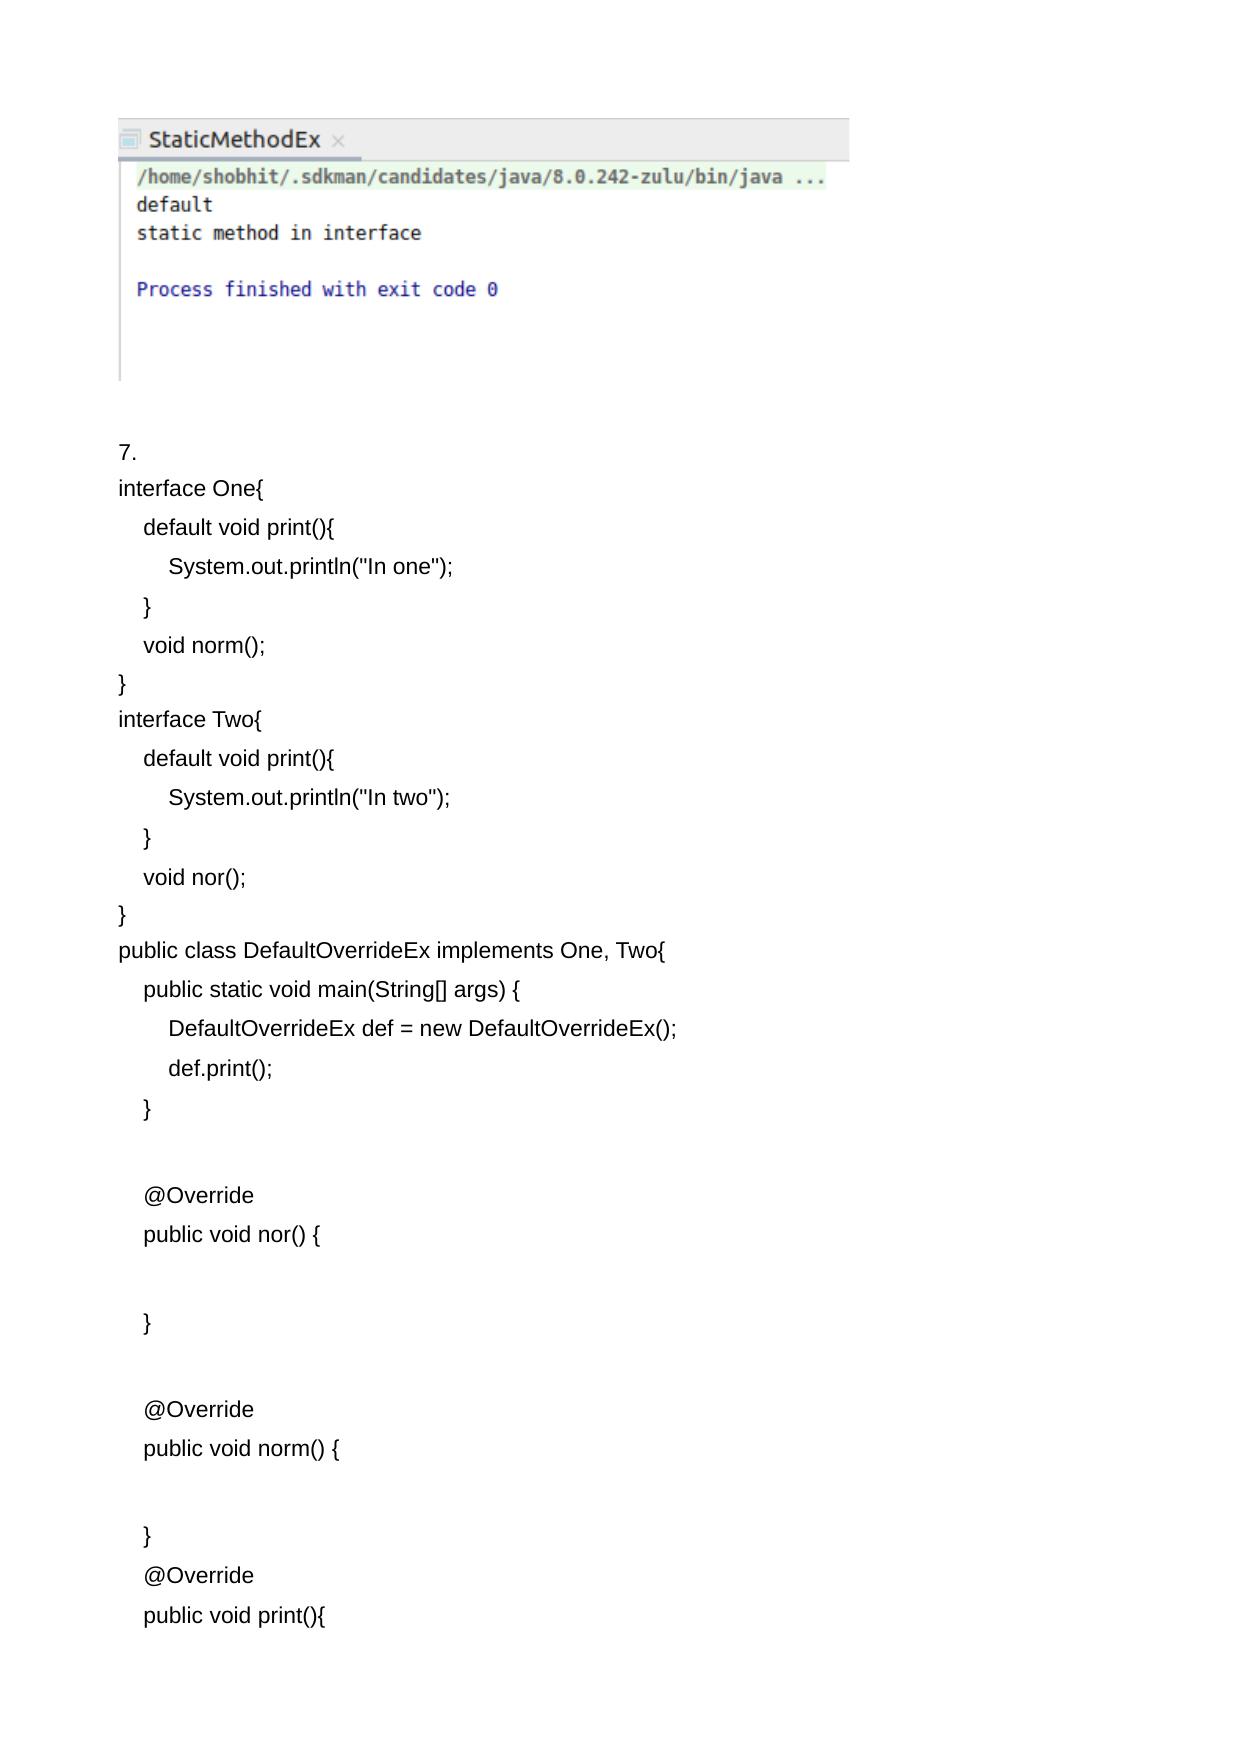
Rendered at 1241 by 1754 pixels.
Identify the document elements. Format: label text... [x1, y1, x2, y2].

text System.out.println("In two"); [118, 782, 1122, 811]
text default void print(){ [118, 743, 1122, 772]
text } [118, 1093, 1122, 1121]
text public class DefaultOverrideEx implements One, Two{ [118, 937, 1122, 964]
text interface One{ [118, 475, 1122, 502]
picture [118, 118, 850, 381]
text public void norm() { [118, 1433, 1122, 1462]
text System.out.println("In one"); [118, 551, 1122, 580]
text @Override [118, 1394, 1122, 1422]
text } [118, 591, 1122, 620]
text 7. [118, 439, 1122, 465]
text public void nor() { [118, 1219, 1122, 1248]
text } [118, 670, 1122, 696]
text } [118, 1307, 1122, 1335]
text interface Two{ [118, 706, 1122, 733]
text def.print(); [118, 1053, 1122, 1082]
text void nor(); [118, 862, 1122, 890]
text @Override [118, 1560, 1122, 1589]
text public static void main(String[] args) { [118, 974, 1122, 1003]
text } [118, 1521, 1122, 1549]
text } [118, 822, 1122, 851]
text public void print(){ [118, 1600, 1122, 1628]
text @Override [118, 1180, 1122, 1208]
text } [118, 901, 1122, 927]
text default void print(){ [118, 512, 1122, 541]
text DefaultOverrideEx def = new DefaultOverrideEx(); [118, 1013, 1122, 1042]
text void norm(); [118, 631, 1122, 659]
